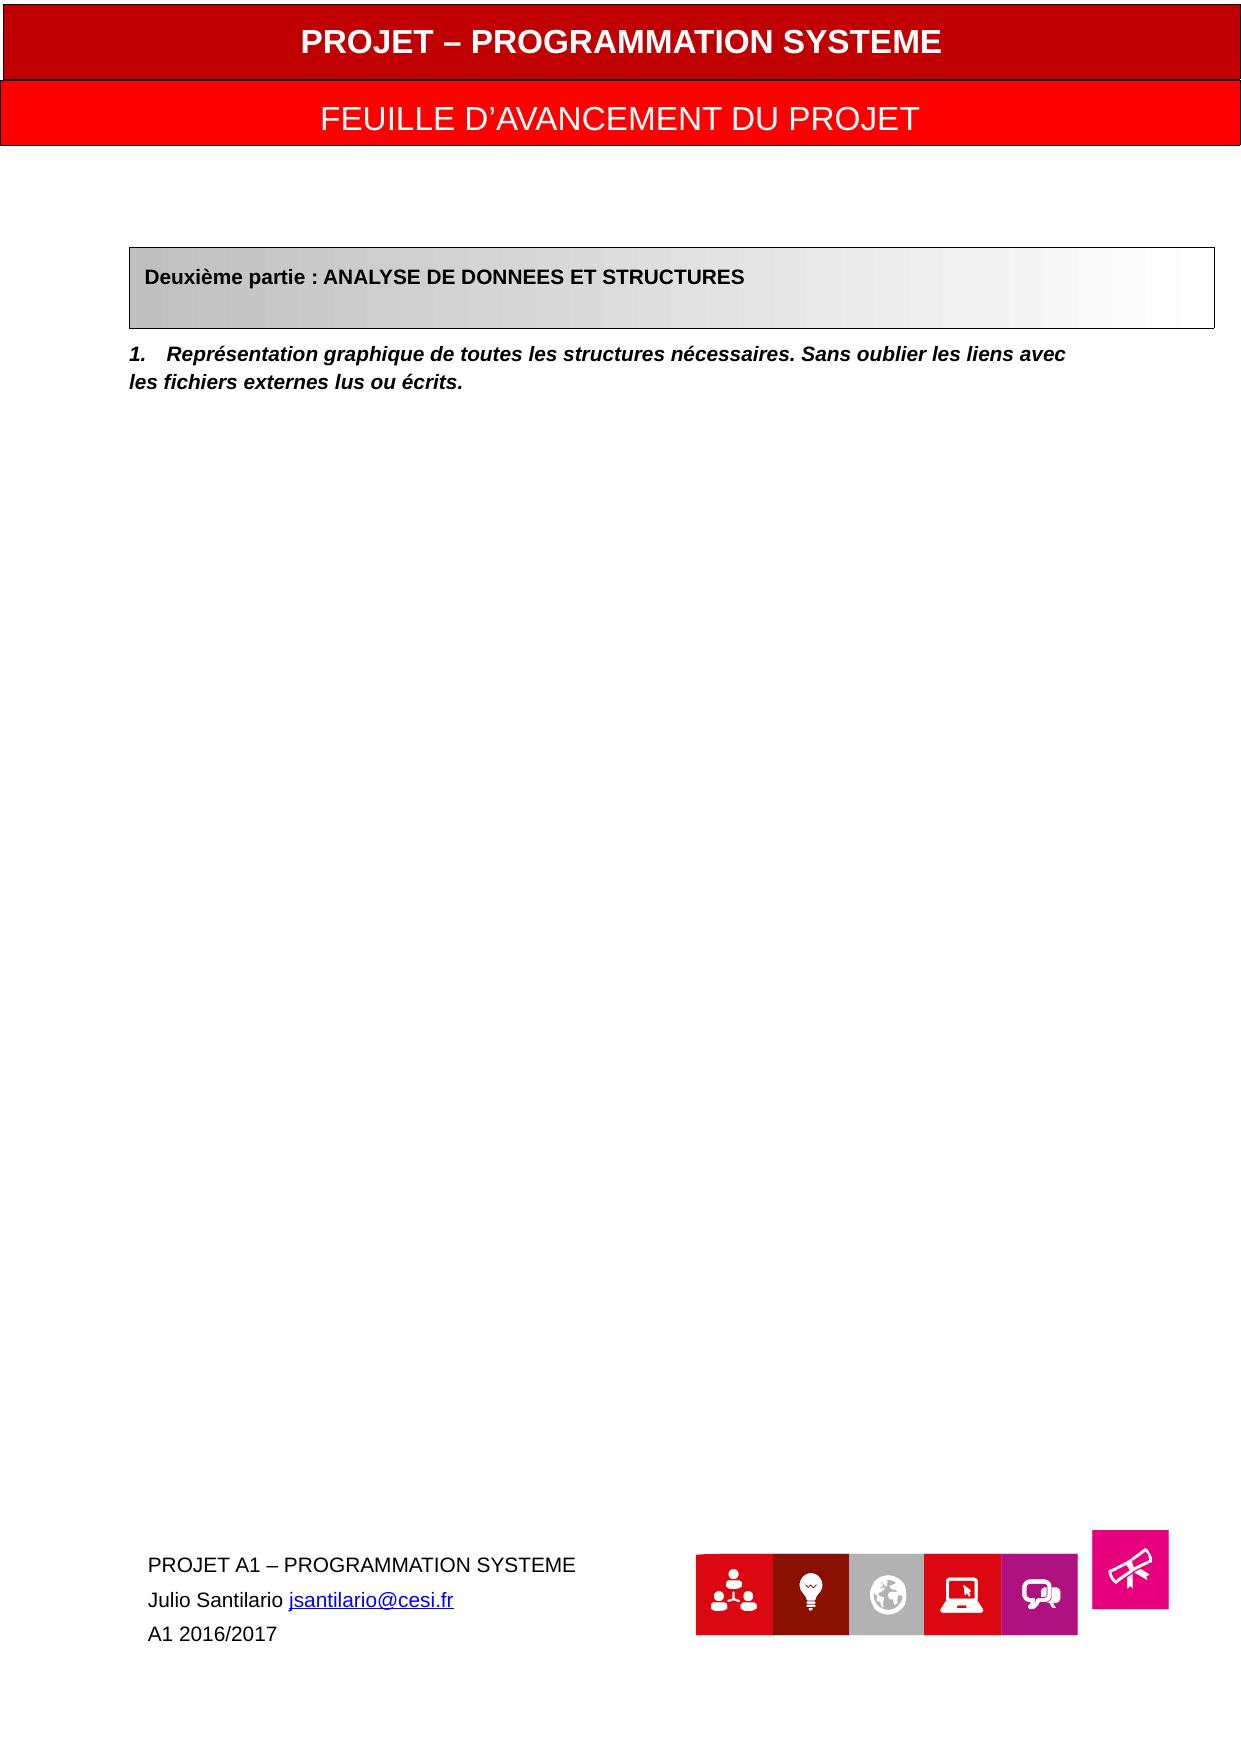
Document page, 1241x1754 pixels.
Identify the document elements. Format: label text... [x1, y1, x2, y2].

text Deuxième partie : ANALYSE DE DONNEES ET STRUCTURES [144, 265, 1199, 289]
text 1. Représentation graphique de toutes les structures nécessaires. Sans oublier les liens avec les fichiers externes lus ou écrits. [129, 342, 1093, 394]
